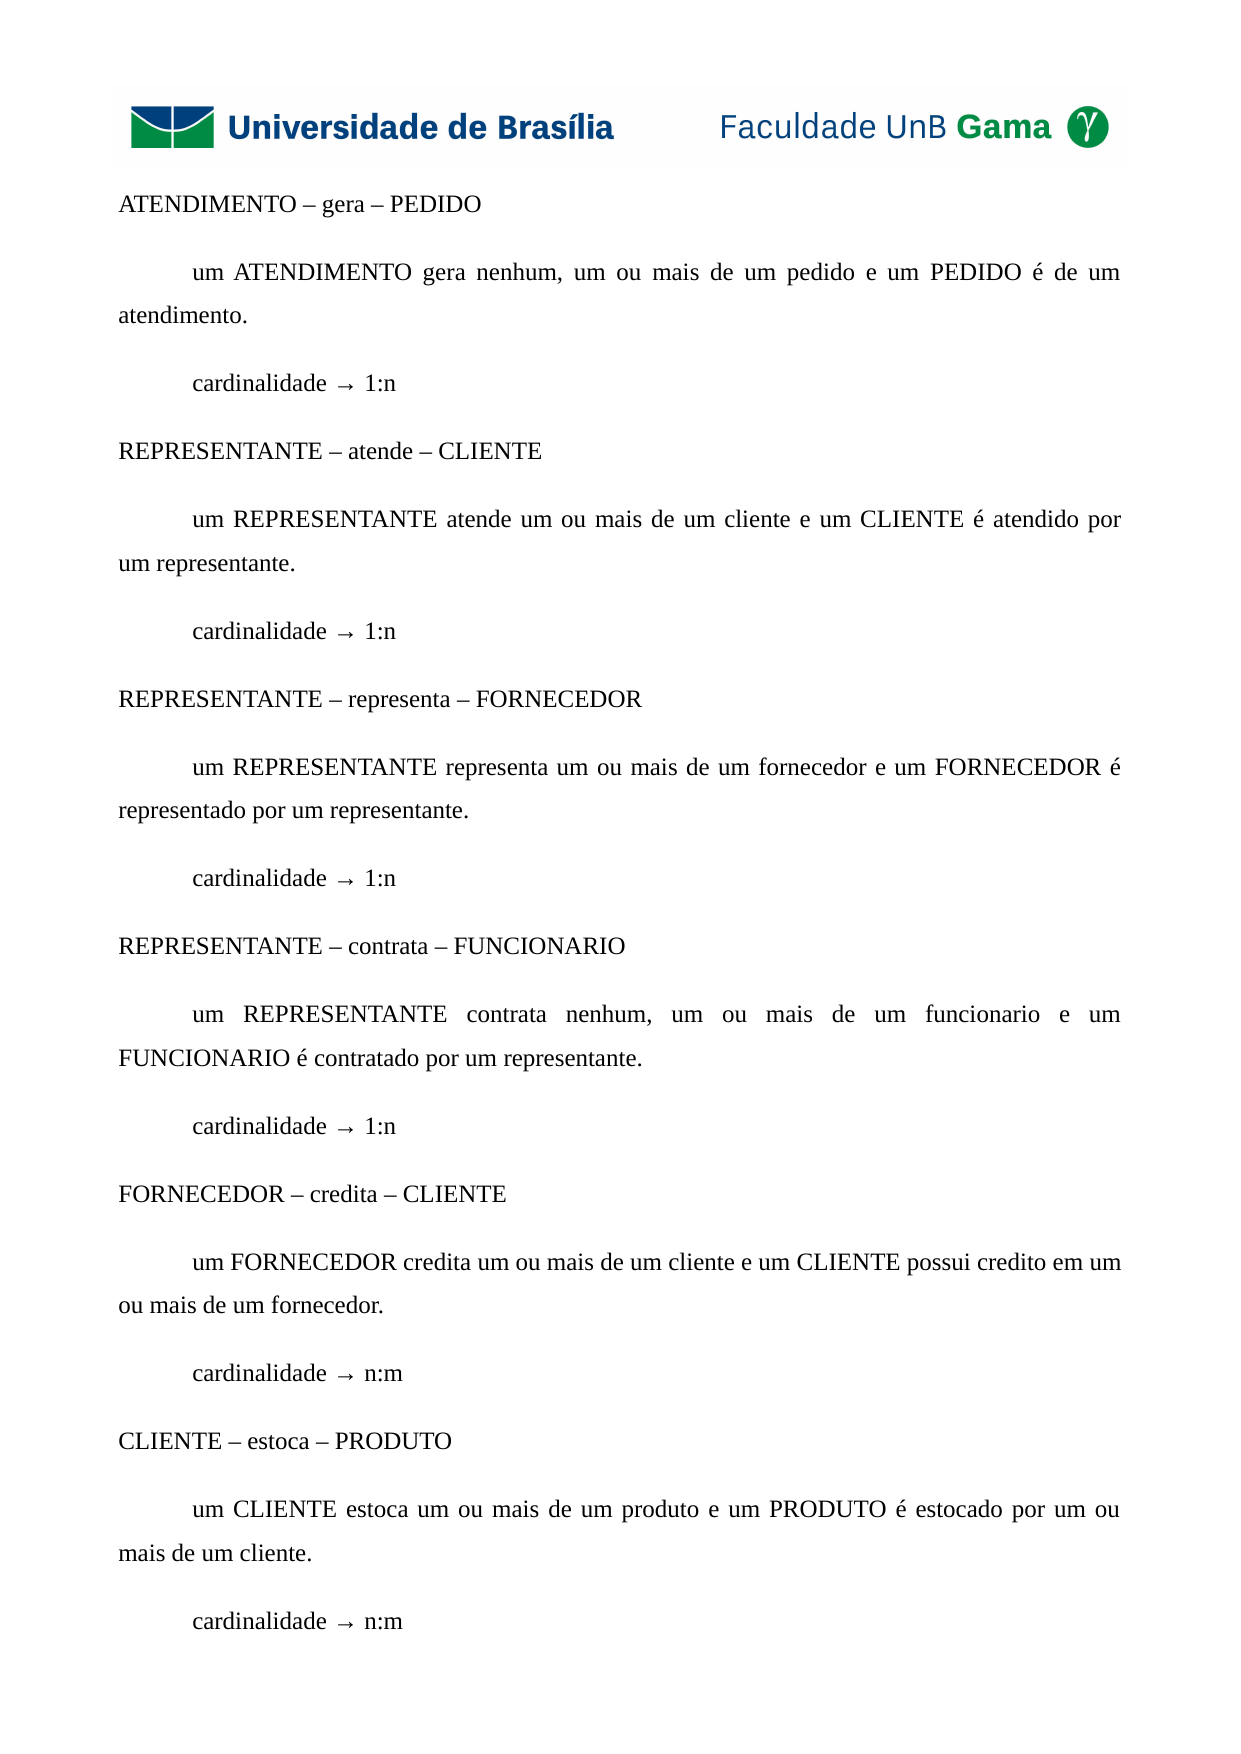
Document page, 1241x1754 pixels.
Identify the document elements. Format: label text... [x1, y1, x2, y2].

text um REPRESENTANTE representa um ou mais de um fornecedor e um FORNECEDOR é representado por um representante. [118, 752, 1122, 824]
text um ATENDIMENTO gera nenhum, um ou mais de um pedido e um PEDIDO é de um atendimento. [118, 257, 1122, 329]
text um FORNECEDOR credita um ou mais de um cliente e um CLIENTE possui credito em um ou mais de um fornecedor. [118, 1247, 1122, 1319]
text um REPRESENTANTE contrata nenhum, um ou mais de um funcionario e um FUNCIONARIO é contratado por um representante. [118, 999, 1122, 1071]
text cardinalidade → 1:n [118, 863, 1122, 892]
text REPRESENTANTE – representa – FORNECEDOR [118, 684, 1122, 713]
text REPRESENTANTE – contrata – FUNCIONARIO [118, 931, 1122, 960]
text um CLIENTE estoca um ou mais de um produto e um PRODUTO é estocado por um ou mais de um cliente. [118, 1494, 1122, 1566]
text CLIENTE – estoca – PRODUTO [118, 1426, 1122, 1455]
text REPRESENTANTE – atende – CLIENTE [118, 436, 1122, 465]
text cardinalidade → n:m [118, 1606, 1122, 1634]
text cardinalidade → n:m [118, 1358, 1122, 1387]
text cardinalidade → 1:n [118, 368, 1122, 397]
text ATENDIMENTO – gera – PEDIDO [118, 189, 1122, 218]
text cardinalidade → 1:n [118, 1111, 1122, 1139]
text FORNECEDOR – credita – CLIENTE [118, 1179, 1122, 1208]
picture [110, 85, 1130, 169]
text um REPRESENTANTE atende um ou mais de um cliente e um CLIENTE é atendido por um representante. [118, 504, 1122, 576]
text cardinalidade → 1:n [118, 616, 1122, 644]
